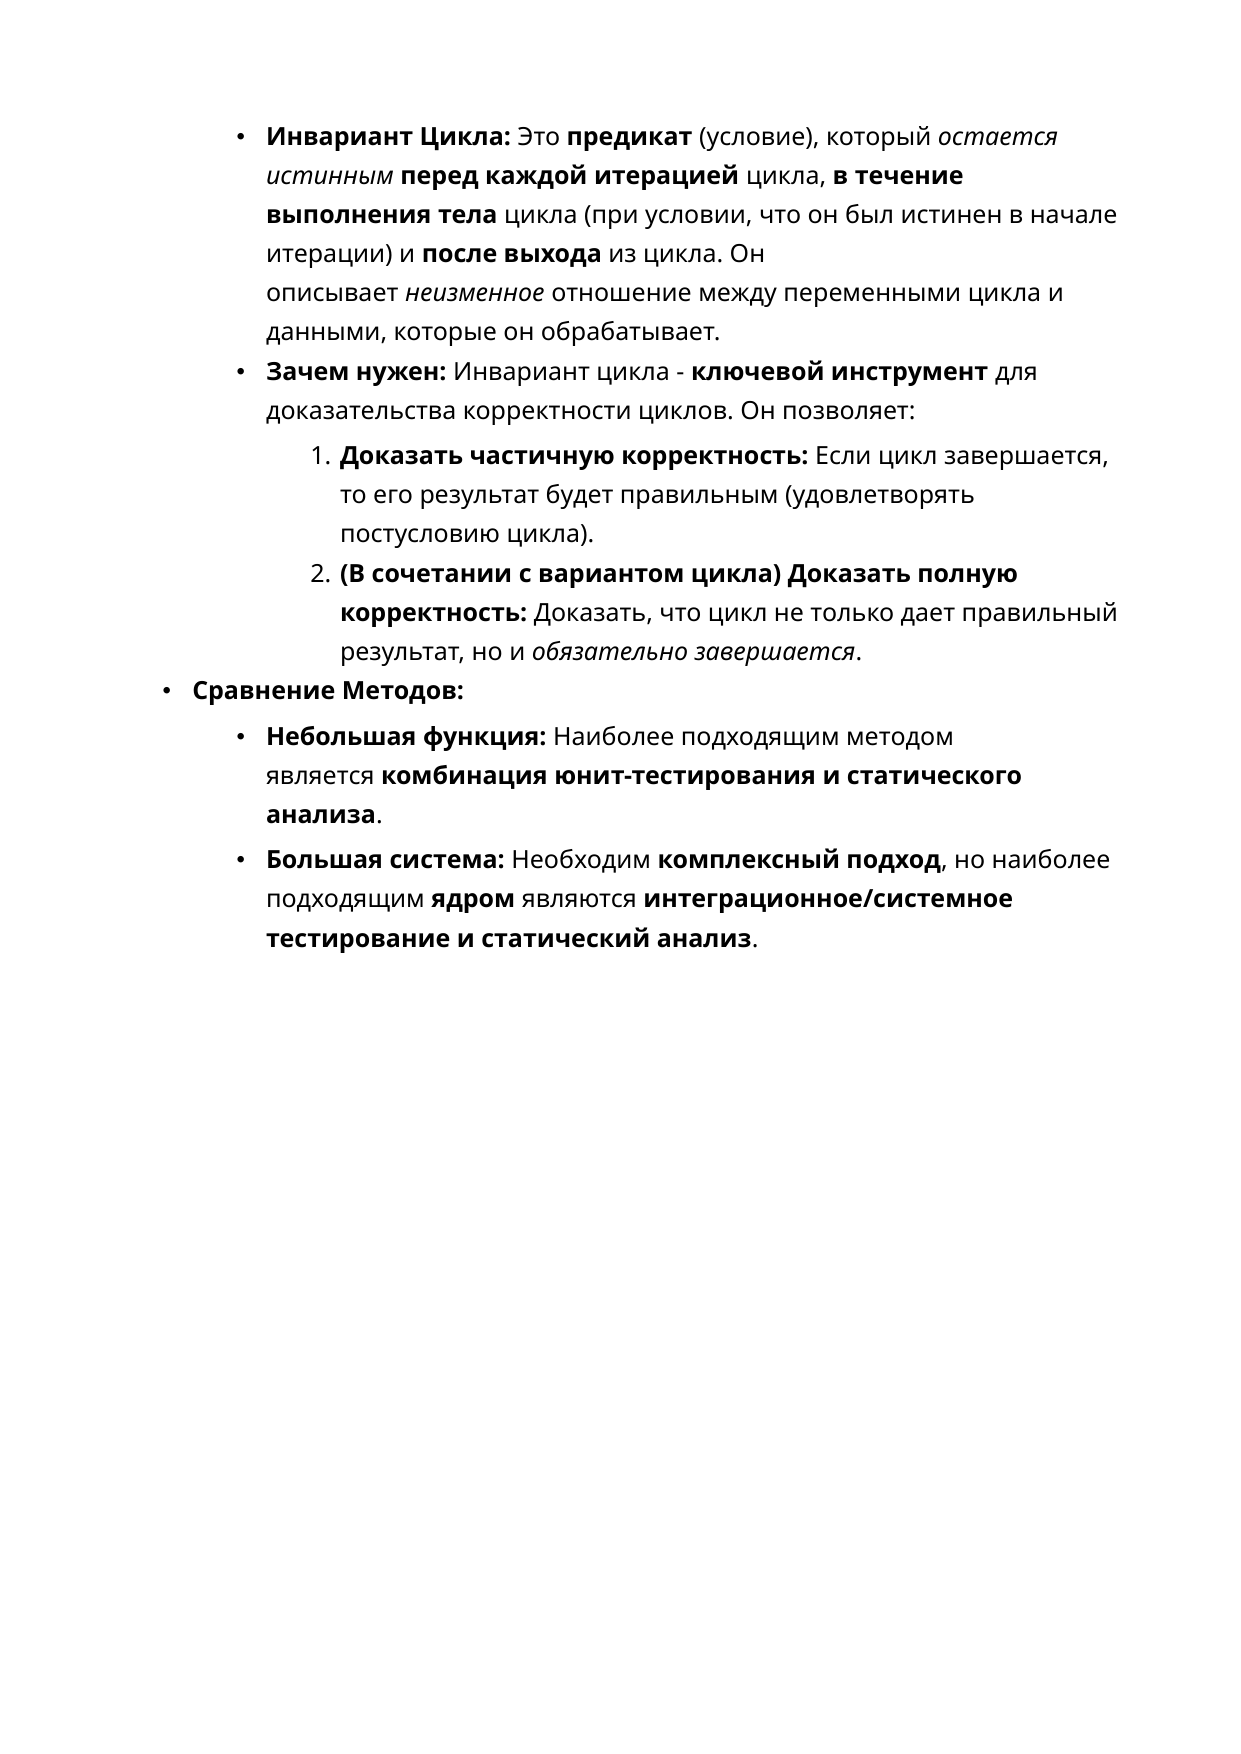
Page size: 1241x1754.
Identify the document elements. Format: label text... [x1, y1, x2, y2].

list Небольшая функция: Наиболее подходящим методом является комбинация юнит-тестирования и статического анализа. [236, 718, 1122, 831]
list Инвариант Цикла: Это предикат (условие), который остается истинным перед каждой итерацией цикла, в течение выполнения тела цикла (при условии, что он был истинен в начале итерации) и после выхода из цикла. Он описывает неизменное отношение между переменными цикла и данными, которые он обрабатывает. [236, 118, 1122, 348]
list Сравнение Методов: [162, 673, 1122, 707]
list (В сочетании с вариантом цикла) Доказать полную корректность: Доказать, что цикл не только дает правильный результат, но и обязательно завершается. [310, 555, 1122, 668]
list Зачем нужен: Инвариант цикла - ключевой инструмент для доказательства корректности циклов. Он позволяет: [236, 353, 1122, 426]
list Доказать частичную корректность: Если цикл завершается, то его результат будет правильным (удовлетворять постусловию цикла). [310, 438, 1122, 550]
list Большая система: Необходим комплексный подход, но наиболее подходящим ядром являются интеграционное/системное тестирование и статический анализ. [236, 842, 1122, 954]
